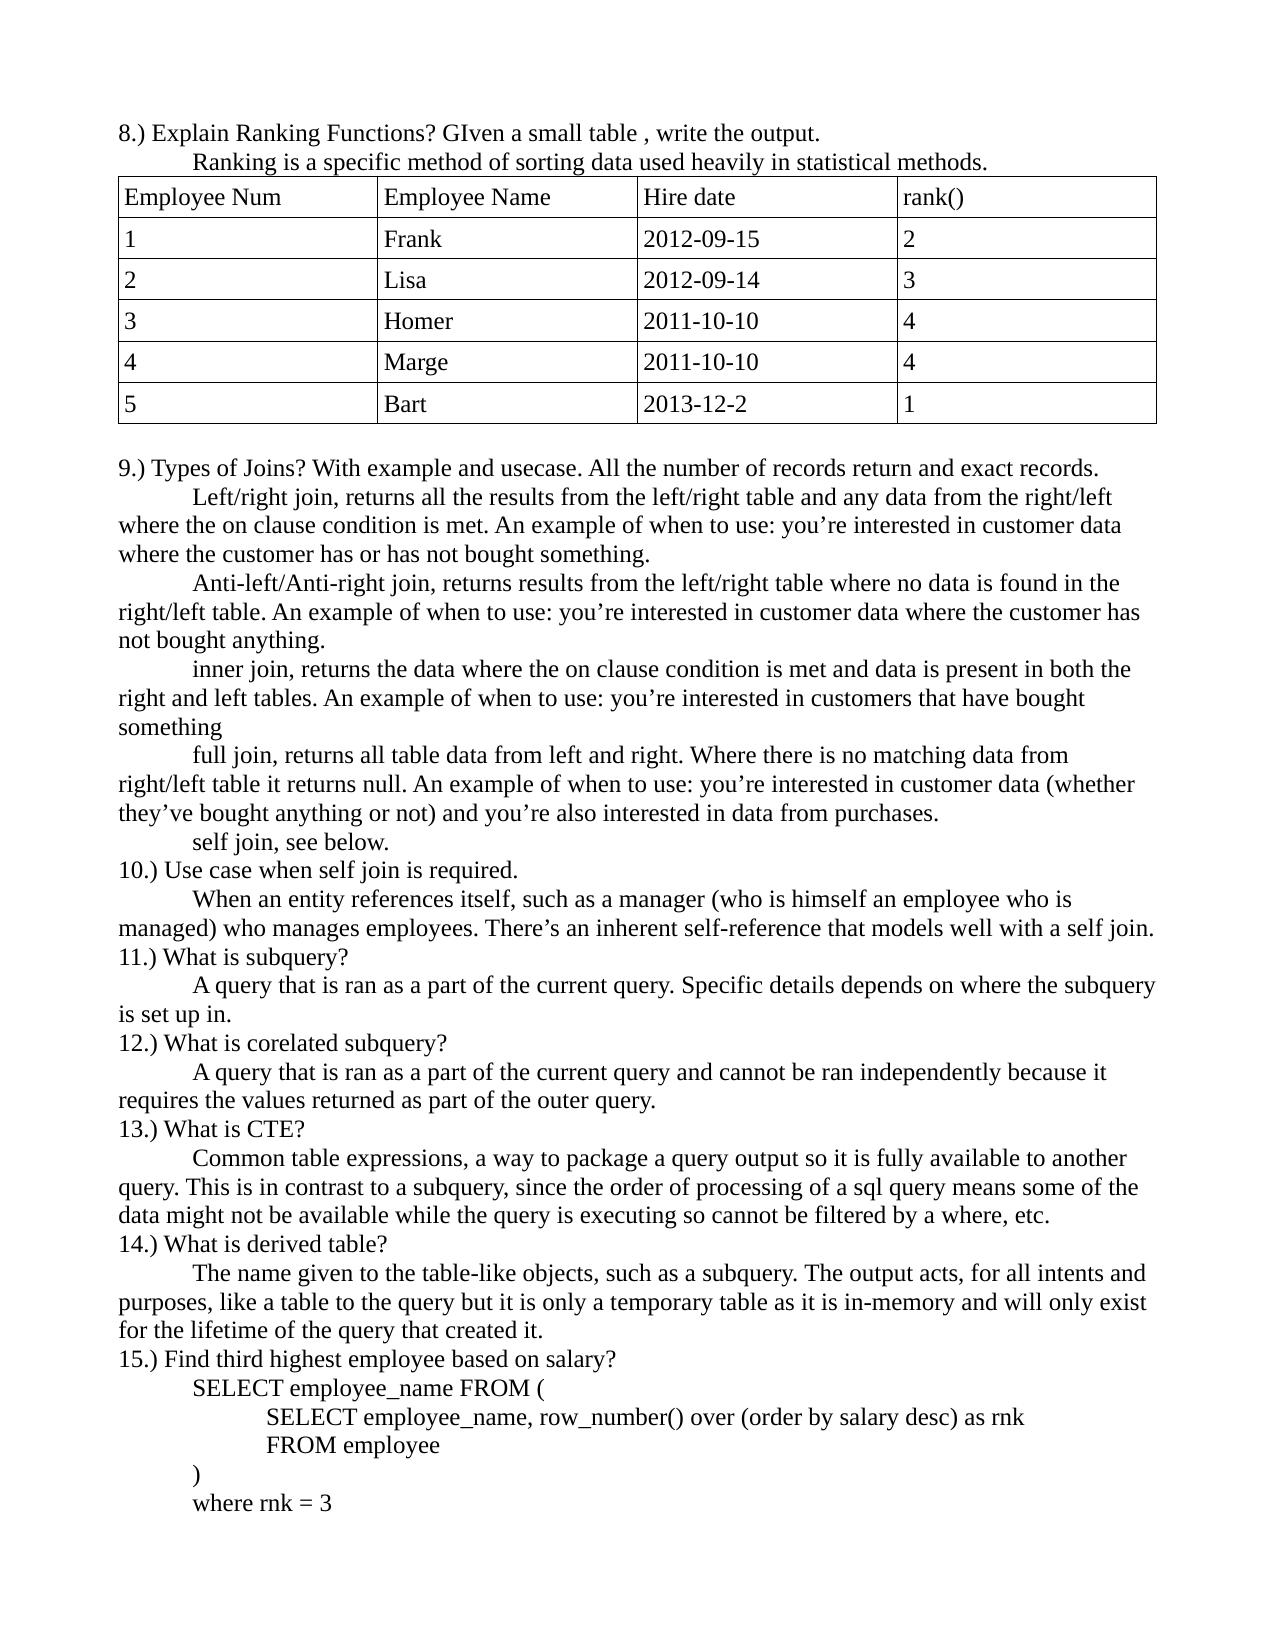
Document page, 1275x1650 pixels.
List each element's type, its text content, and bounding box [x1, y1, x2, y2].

text 9.) Types of Joins? With example and usecase. All the number of records return and exact records. [118, 453, 1157, 482]
table_cell 1 [898, 383, 1156, 423]
text The name given to the table-like objects, such as a subquery. The output acts, for all intents and purposes, like a table to the query but it is only a temporary table as it is in-memory and will only exist for the lifetime of the query that created it. [118, 1258, 1157, 1344]
text 8.) Explain Ranking Functions? GIven a small table , write the output. [118, 118, 1157, 147]
table_cell Frank [378, 218, 637, 258]
table_cell Marge [378, 342, 637, 382]
text Common table expressions, a way to package a query output so it is fully available to another query. This is in contrast to a subquery, since the order of processing of a sql query means some of the data might not be available while the query is executing so cannot be filtered by a where, etc. [118, 1143, 1157, 1229]
text Ranking is a specific method of sorting data used heavily in statistical methods. [118, 147, 1157, 176]
text A query that is ran as a part of the current query and cannot be ran independently because it requires the values returned as part of the outer query. [118, 1057, 1157, 1114]
table_cell 2011-10-10 [638, 300, 897, 341]
table_cell 5 [119, 383, 377, 423]
text 12.) What is corelated subquery? [118, 1028, 1157, 1057]
table_cell 3 [119, 300, 377, 341]
table_cell Lisa [378, 259, 637, 299]
text When an entity references itself, such as a manager (who is himself an employee who is managed) who manages employees. There’s an inherent self-reference that models well with a self join. [118, 884, 1157, 942]
text 10.) Use case when self join is required. [118, 855, 1157, 884]
text 14.) What is derived table? [118, 1229, 1157, 1258]
text 15.) Find third highest employee based on salary? [118, 1344, 1157, 1373]
table_header Employee Num [119, 177, 377, 217]
table_cell 2 [898, 218, 1156, 258]
text self join, see below. [118, 827, 1157, 855]
text inner join, returns the data where the on clause condition is met and data is present in both the right and left tables. An example of when to use: you’re interested in customers that have bought something [118, 654, 1157, 740]
table_cell 2 [119, 259, 377, 299]
text 11.) What is subquery? [118, 942, 1157, 970]
text ) [118, 1459, 1157, 1488]
table_cell 4 [898, 342, 1156, 382]
text full join, returns all table data from left and right. Where there is no matching data from right/left table it returns null. An example of when to use: you’re interested in customer data (whether they’ve bought anything or not) and you’re also interested in data from purchases. [118, 740, 1157, 827]
text Anti-left/Anti-right join, returns results from the left/right table where no data is found in the right/left table. An example of when to use: you’re interested in customer data where the customer has not bought anything. [118, 568, 1157, 654]
text 13.) What is CTE? [118, 1114, 1157, 1143]
table_cell 4 [898, 300, 1156, 341]
table_cell Homer [378, 300, 637, 341]
table_cell 2013-12-2 [638, 383, 897, 423]
table_header Employee Name [378, 177, 637, 217]
text where rnk = 3 [118, 1488, 1157, 1517]
text A query that is ran as a part of the current query. Specific details depends on where the subquery is set up in. [118, 970, 1157, 1028]
table_cell 2012-09-15 [638, 218, 897, 258]
table_header rank() [898, 177, 1156, 217]
table_cell 3 [898, 259, 1156, 299]
table_cell 2011-10-10 [638, 342, 897, 382]
text SELECT employee_name FROM ( [118, 1373, 1157, 1402]
table_cell 2012-09-14 [638, 259, 897, 299]
table_cell Bart [378, 383, 637, 423]
table_cell 1 [119, 218, 377, 258]
text SELECT employee_name, row_number() over (order by salary desc) as rnk [118, 1402, 1157, 1430]
text FROM employee [118, 1430, 1157, 1459]
table_cell 4 [119, 342, 377, 382]
table_header Hire date [638, 177, 897, 217]
text Left/right join, returns all the results from the left/right table and any data from the right/left where the on clause condition is met. An example of when to use: you’re interested in customer data where the customer has or has not bought something. [118, 482, 1157, 568]
